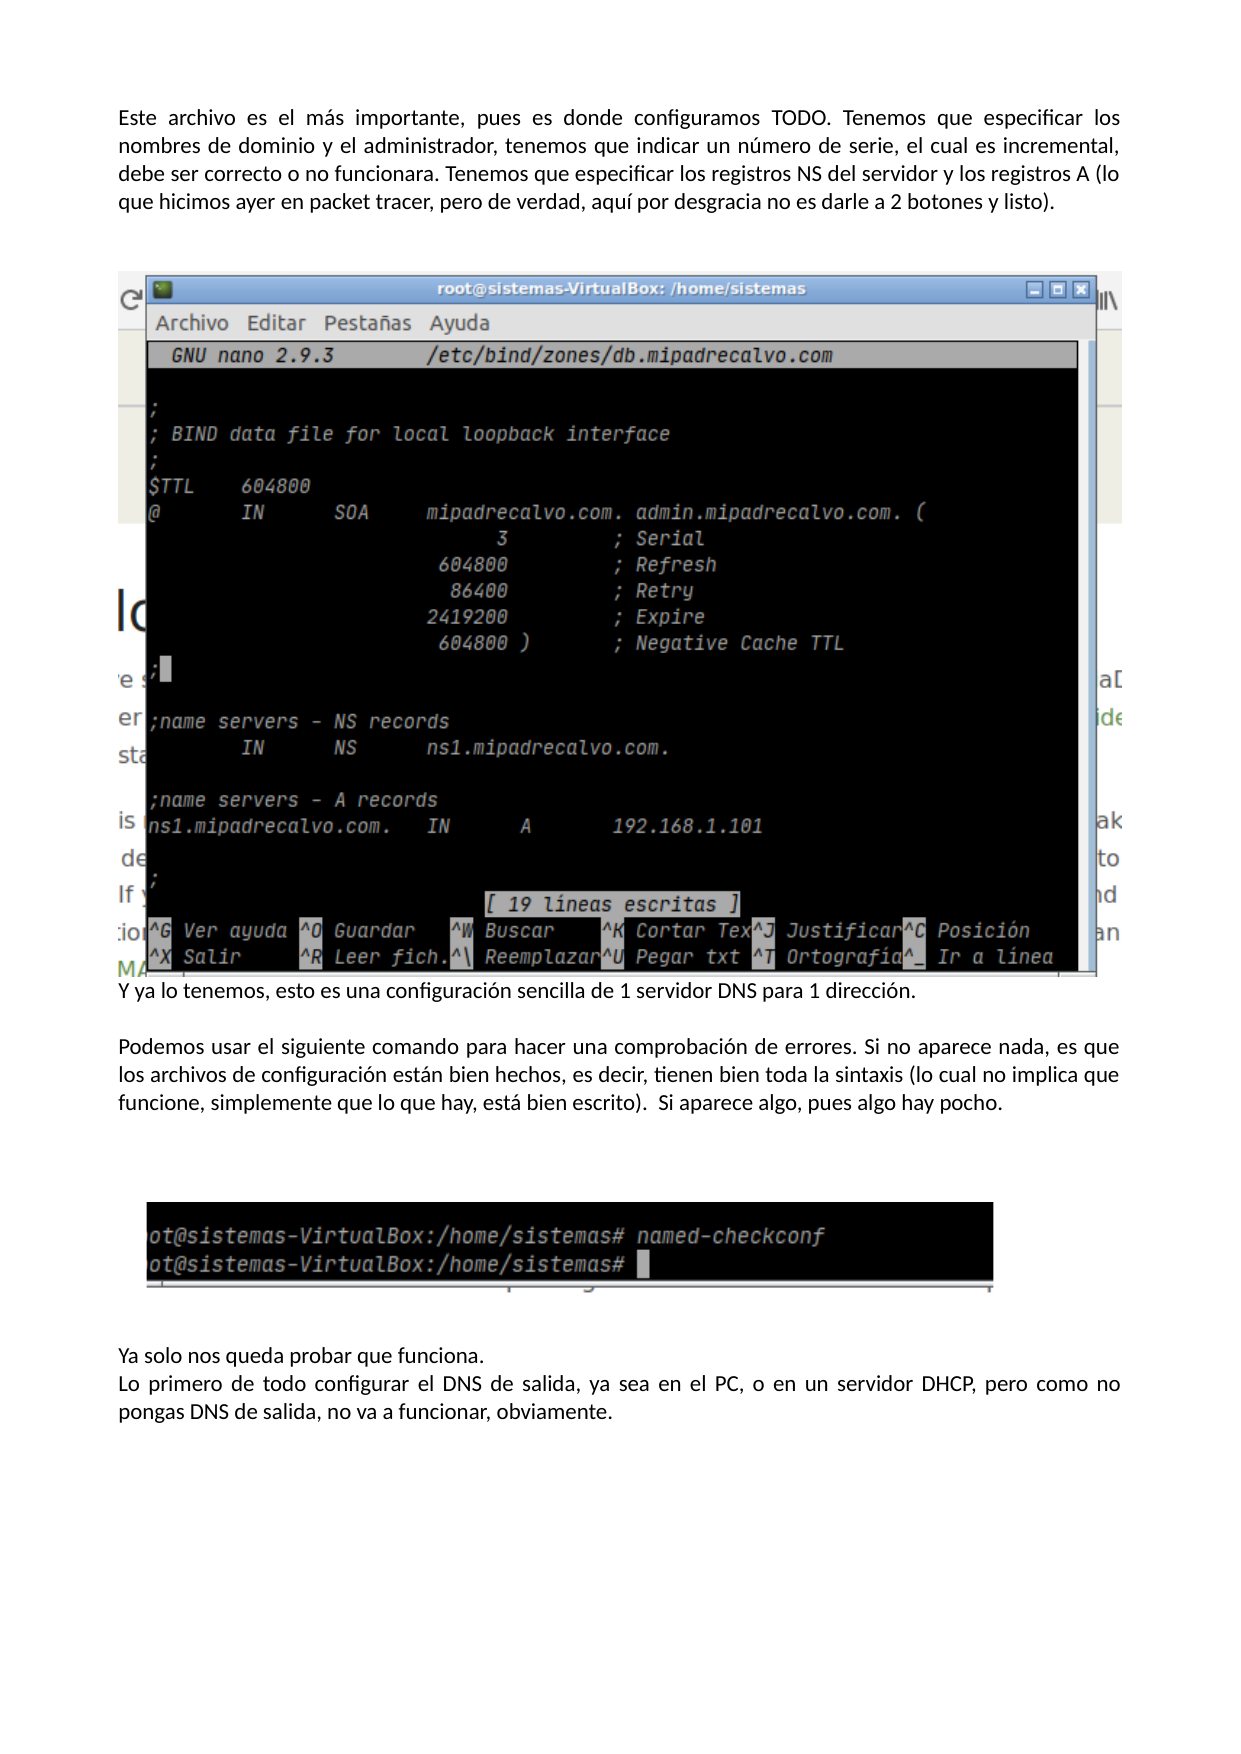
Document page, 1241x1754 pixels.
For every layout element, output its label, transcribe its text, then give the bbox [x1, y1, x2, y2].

text Podemos usar el siguiente comando para hacer una comprobación de errores. Si no aparece nada, es que los archivos de configuración están bien hechos, es decir, tienen bien toda la sintaxis (lo cual no implica que funcione, simplemente que lo que hay, está bien escrito). Si aparece algo, pues algo hay pocho. [118, 1032, 1122, 1116]
text Y ya lo tenemos, esto es una configuración sencilla de 1 servidor DNS para 1 dirección. [118, 977, 1122, 1004]
text Lo primero de todo configurar el DNS de salida, ya sea en el PC, o en un servidor DHCP, pero como no pongas DNS de salida, no va a funcionar, obviamente. [118, 1369, 1122, 1425]
text Ya solo nos queda probar que funciona. [118, 1341, 1122, 1369]
text Este archivo es el más importante, pues es donde configuramos TODO. Tenemos que especificar los nombres de dominio y el administrador, tenemos que indicar un número de serie, el cual es incremental, debe ser correcto o no funcionara. Tenemos que especificar los registros NS del servidor y los registros A (lo que hicimos ayer en packet tracer, pero de verdad, aquí por desgracia no es darle a 2 botones y listo). [118, 103, 1122, 215]
